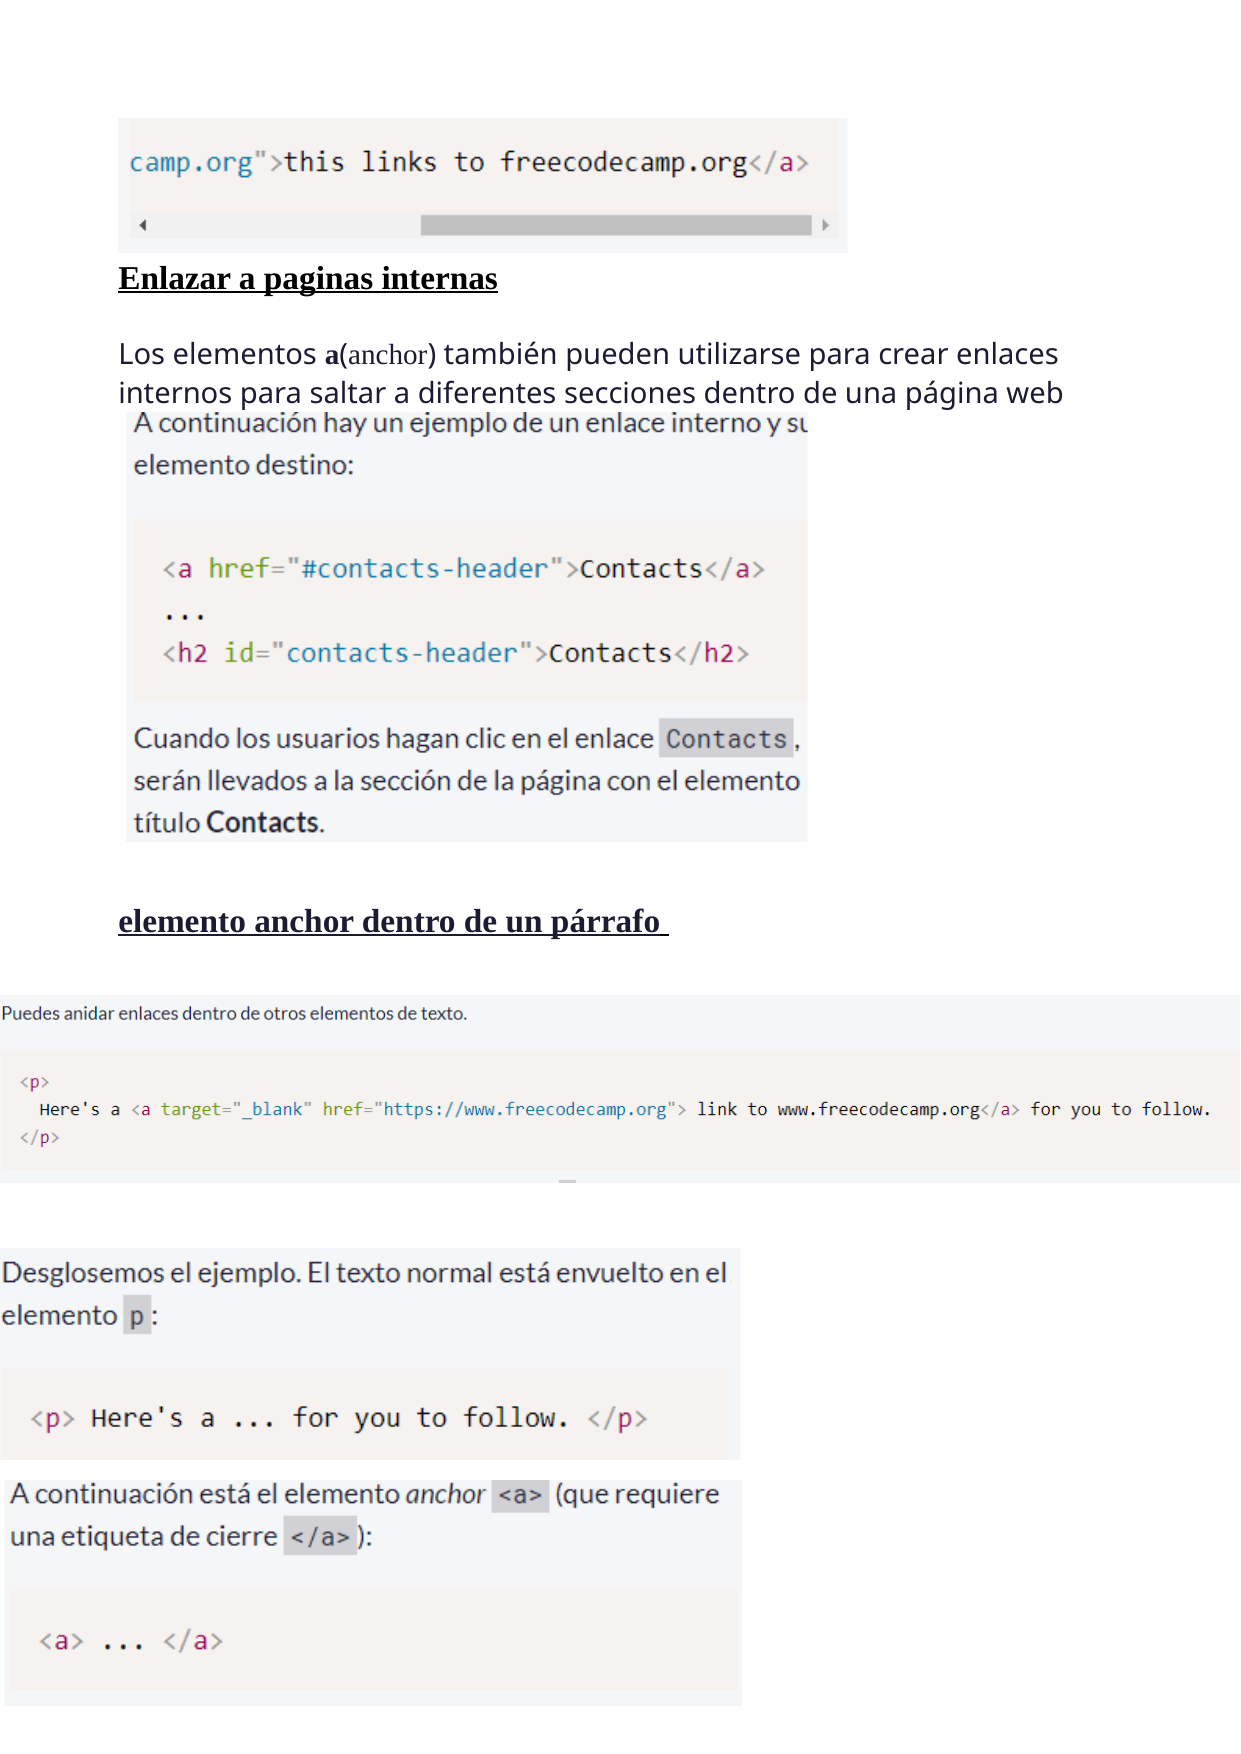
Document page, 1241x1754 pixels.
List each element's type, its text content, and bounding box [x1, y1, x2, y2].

text Enlazar a paginas internas [118, 258, 1122, 297]
text Los elementos a(anchor) también pueden utilizarse para crear enlaces internos para saltar a diferentes secciones dentro de una página web [118, 333, 1122, 412]
picture [118, 118, 848, 253]
text elemento anchor dentro de un párrafo [118, 901, 1122, 939]
picture [4, 1480, 742, 1706]
picture [126, 412, 808, 842]
picture [0, 995, 1241, 1183]
picture [0, 1248, 741, 1460]
